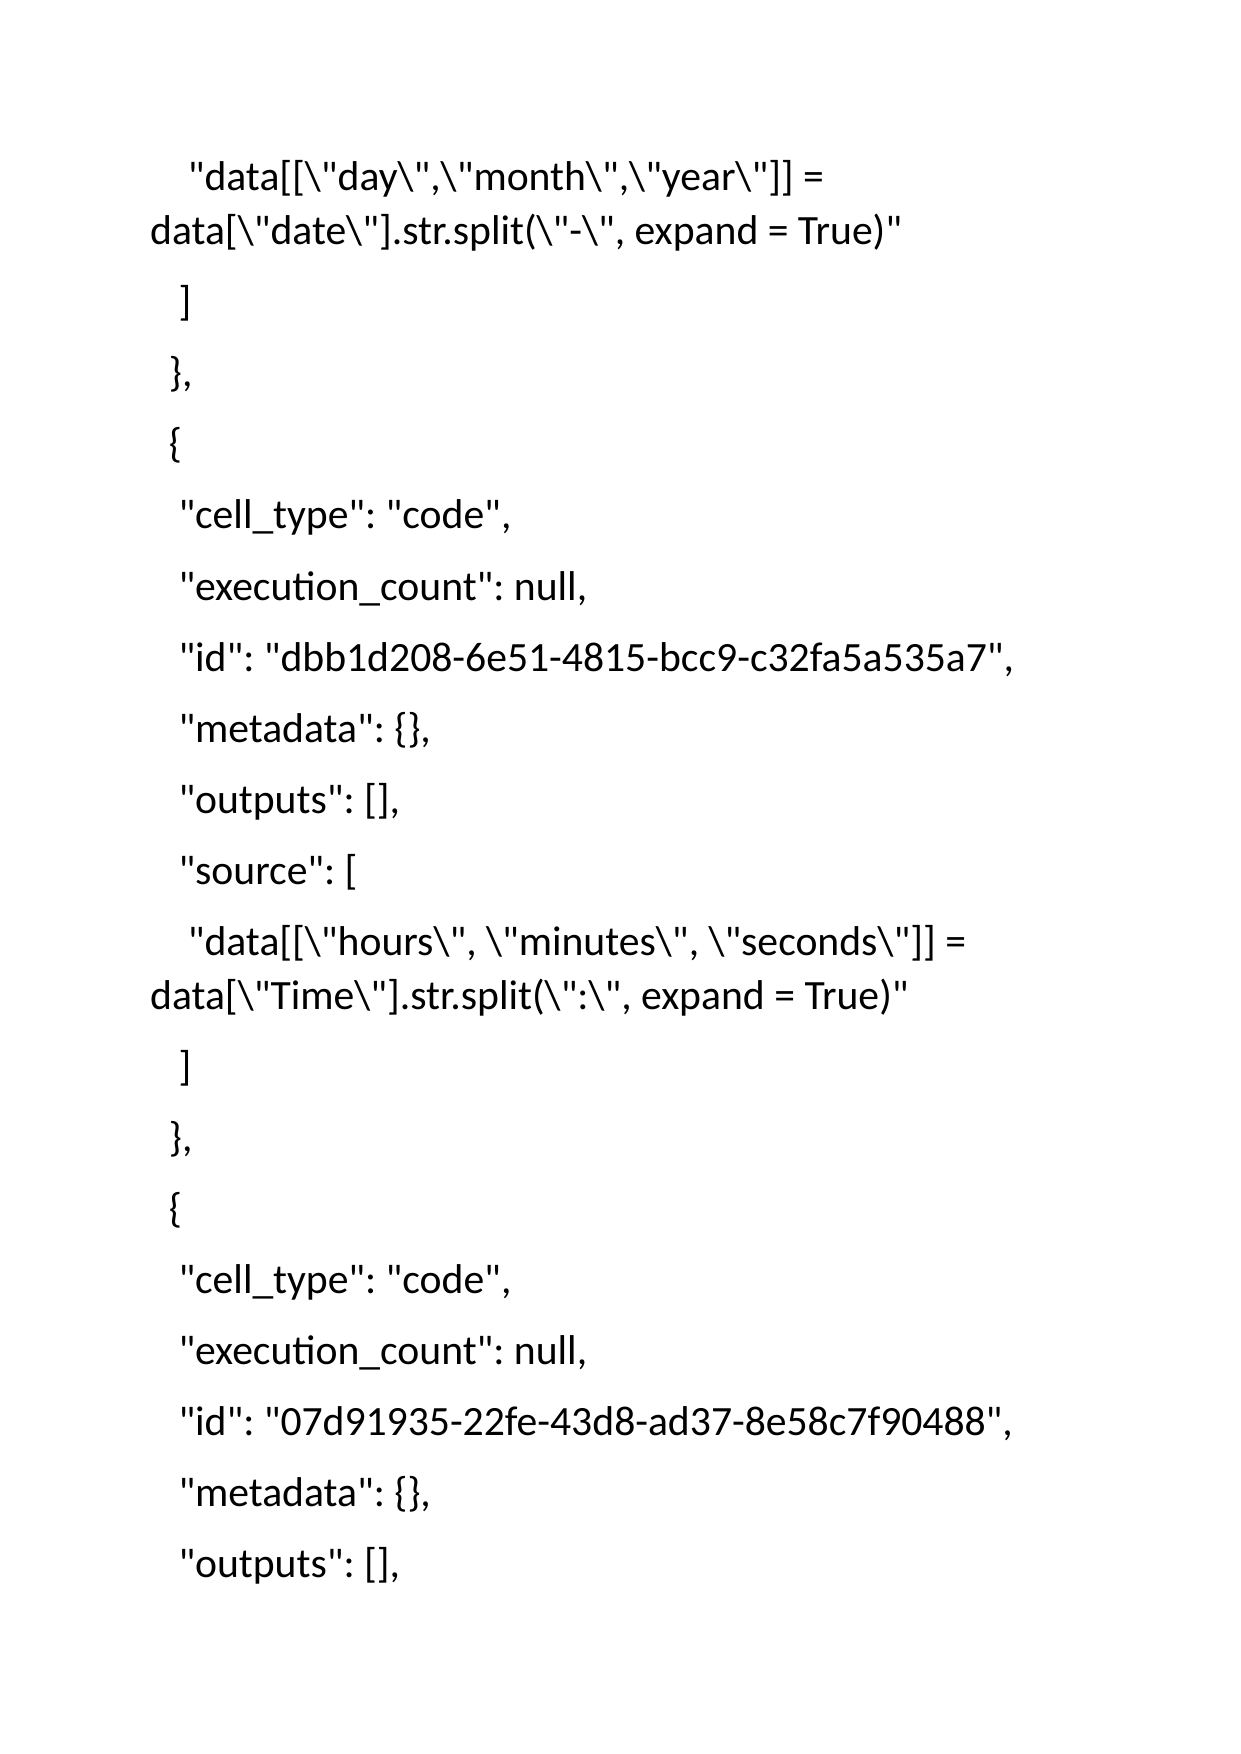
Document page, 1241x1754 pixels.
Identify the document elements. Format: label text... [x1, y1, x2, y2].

text { [150, 417, 1090, 468]
text { [150, 1182, 1090, 1233]
text "data[[\"day\",\"month\",\"year\"]] = data[\"date\"].str.split(\"-\", expand = True)" [150, 150, 1090, 255]
text "source": [ [150, 844, 1090, 894]
text "metadata": {}, [150, 1466, 1090, 1517]
text "execution_count": null, [150, 1324, 1090, 1375]
text "id": "07d91935-22fe-43d8-ad37-8e58c7f90488", [150, 1395, 1090, 1446]
text "outputs": [], [150, 1537, 1090, 1588]
text "id": "dbb1d208-6e51-4815-bcc9-c32fa5a535a7", [150, 631, 1090, 681]
text "cell_type": "code", [150, 488, 1090, 539]
text "data[[\"hours\", \"minutes\", \"seconds\"]] = data[\"Time\"].str.split(\":\", expand = True)" [150, 915, 1090, 1020]
text "execution_count": null, [150, 559, 1090, 610]
text }, [150, 346, 1090, 397]
text ] [150, 1040, 1090, 1091]
text "metadata": {}, [150, 702, 1090, 752]
text }, [150, 1111, 1090, 1162]
text "cell_type": "code", [150, 1253, 1090, 1304]
text ] [150, 275, 1090, 326]
text "outputs": [], [150, 773, 1090, 823]
